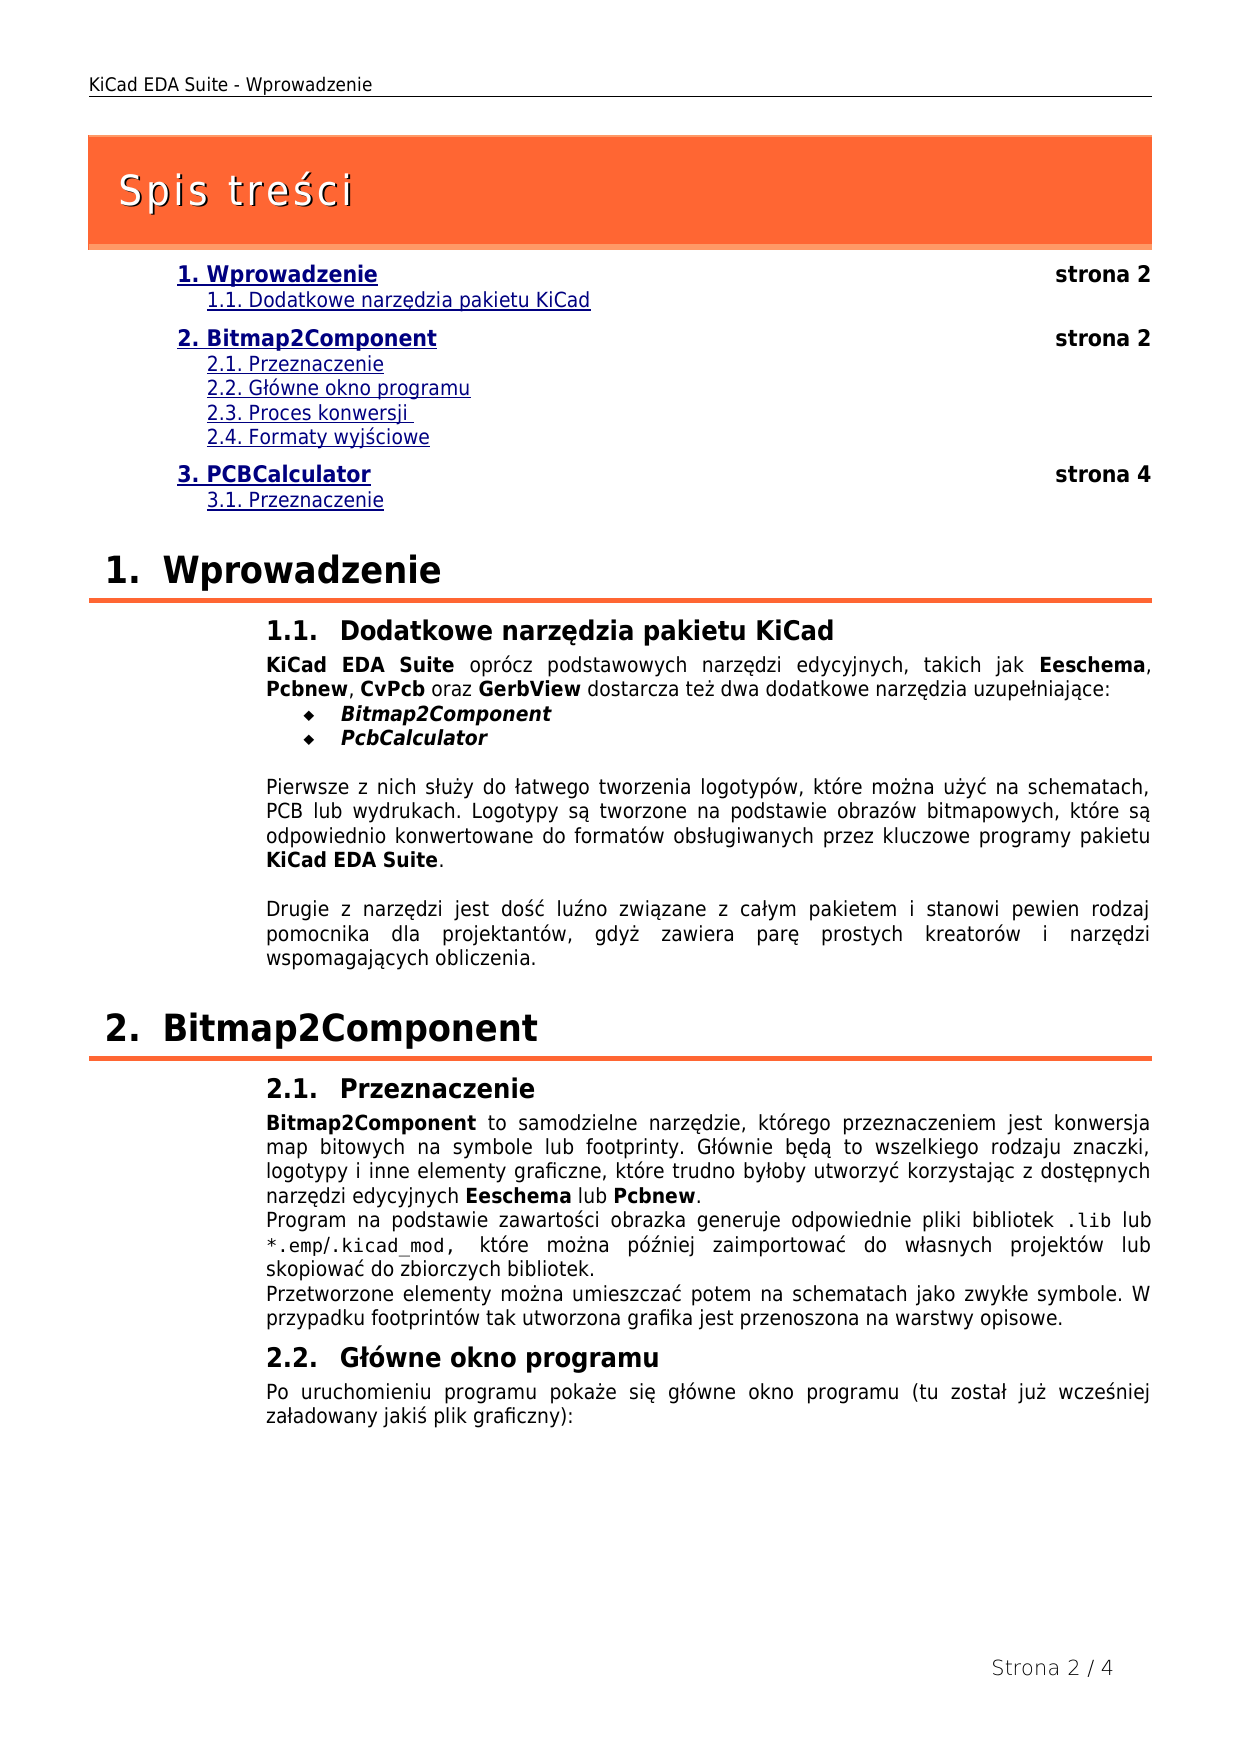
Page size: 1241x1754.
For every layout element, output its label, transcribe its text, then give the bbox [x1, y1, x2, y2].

subtitle Spis treści [88, 136, 1152, 250]
subtitle Bitmap2Component [88, 1000, 1152, 1061]
text 3. PCBCalculator strona 4 [177, 461, 1152, 488]
text Przetworzone elementy można umieszczać potem na schematach jako zwykłe symbole. W przypadku footprintów tak utworzona grafika jest przenoszona na warstwy opisowe. [266, 1282, 1152, 1331]
text Pierwsze z nich służy do łatwego tworzenia logotypów, które można użyć na schematach, PCB lub wydrukach. Logotypy są tworzone na podstawie obrazów bitmapowych, które są odpowiednio konwertowane do formatów obsługiwanych przez kluczowe programy pakietu KiCad EDA Suite. [266, 775, 1152, 873]
subtitle Przeznaczenie [266, 1073, 1152, 1104]
text Drugie z narzędzi jest dość luźno związane z całym pakietem i stanowi pewien rodzaj pomocnika dla projektantów, gdyż zawiera parę prostych kreatorów i narzędzi wspomagających obliczenia. [266, 897, 1152, 971]
text Po uruchomieniu programu pokaże się główne okno programu (tu został już wcześniej załadowany jakiś plik graficzny): [266, 1380, 1152, 1429]
subtitle Wprowadzenie [88, 542, 1152, 603]
text Program na podstawie zawartości obrazka generuje odpowiednie pliki bibliotek .lib lub *.emp/.kicad_mod, które można później zaimportować do własnych projektów lub skopiować do zbiorczych bibliotek. [266, 1208, 1152, 1282]
text 3.1. Przeznaczenie [207, 488, 1152, 513]
text KiCad EDA Suite oprócz podstawowych narzędzi edycyjnych, takich jak Eeschema, Pcbnew, CvPcb oraz GerbView dostarcza też dwa dodatkowe narzędzia uzupełniające: [266, 652, 1152, 701]
text Bitmap2Component to samodzielne narzędzie, którego przeznaczeniem jest konwersja map bitowych na symbole lub footprinty. Głównie będą to wszelkiego rodzaju znaczki, logotypy i inne elementy graficzne, które trudno byłoby utworzyć korzystając z dostępnych narzędzi edycyjnych Eeschema lub Pcbnew. [266, 1110, 1152, 1208]
text 2.3. Proces konwersji [207, 401, 1152, 425]
text 1.1. Dodatkowe narzędzia pakietu KiCad [207, 288, 1152, 313]
subtitle Dodatkowe narzędzia pakietu KiCad [266, 615, 1152, 647]
subtitle Główne okno programu [266, 1342, 1152, 1374]
text 2.1. Przeznaczenie [207, 352, 1152, 376]
text 2. Bitmap2Component strona 2 [177, 325, 1152, 352]
text 2.2. Główne okno programu [207, 376, 1152, 401]
text 1. Wprowadzenie strona 2 [177, 261, 1152, 288]
list PcbCalculator [303, 726, 1152, 750]
list Bitmap2Component [303, 701, 1152, 726]
text 2.4. Formaty wyjściowe [207, 425, 1152, 449]
